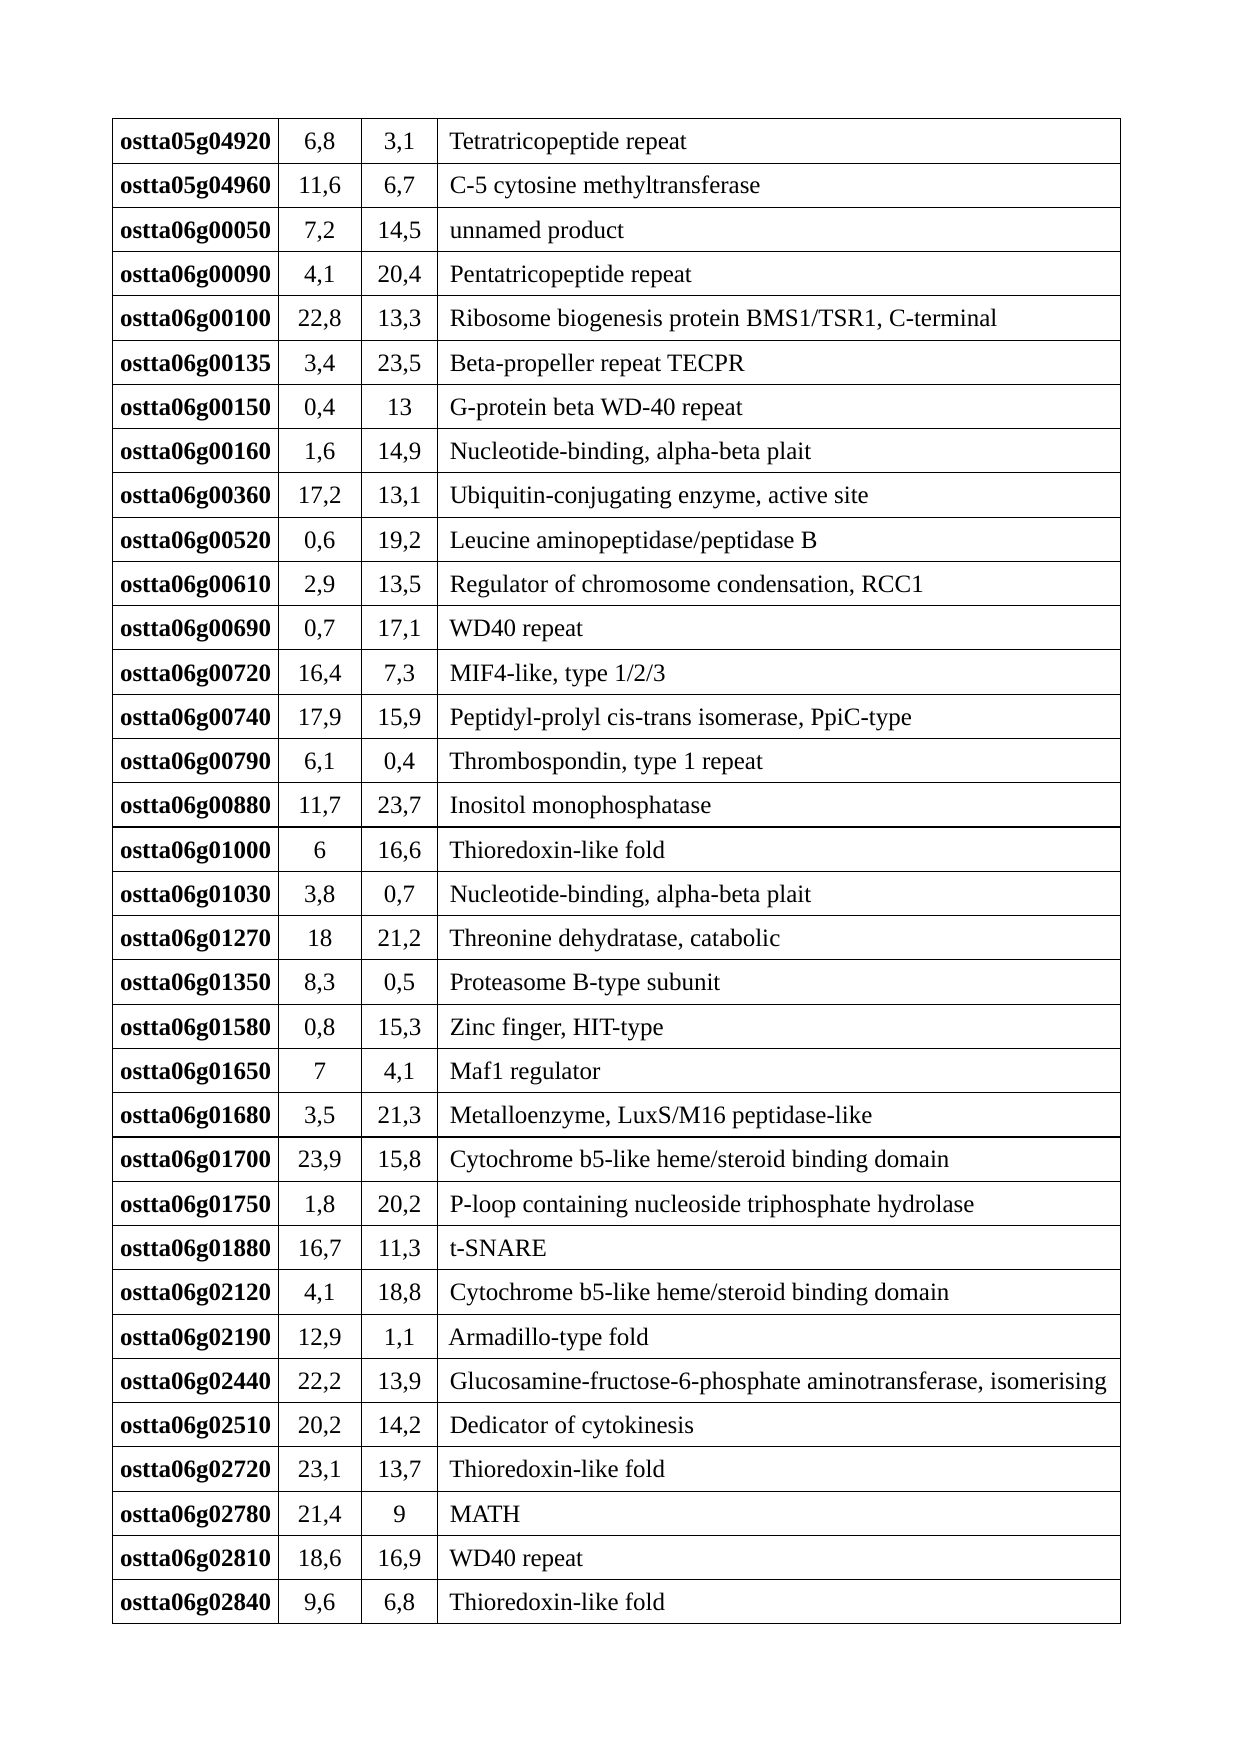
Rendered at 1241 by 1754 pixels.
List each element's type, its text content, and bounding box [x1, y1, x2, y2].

table_cell 0,5 [362, 960, 437, 1003]
table_cell 13,7 [362, 1447, 437, 1491]
table_cell Peptidyl-prolyl cis-trans isomerase, PpiC-type [438, 695, 1120, 738]
table_cell Ubiquitin-conjugating enzyme, active site [438, 473, 1120, 517]
table_cell ostta06g01580 [113, 1005, 278, 1048]
table_cell 23,9 [279, 1138, 361, 1181]
table_cell G-protein beta WD-40 repeat [438, 385, 1120, 428]
table_cell ostta06g00520 [113, 518, 278, 561]
table_cell 18 [279, 916, 361, 959]
table_cell 3,8 [279, 872, 361, 915]
table_cell 7,2 [279, 208, 361, 251]
table_cell 4,1 [279, 1270, 361, 1313]
table_cell Inositol monophosphatase [438, 783, 1120, 826]
table_cell WD40 repeat [438, 1536, 1120, 1579]
table_cell ostta06g00100 [113, 296, 278, 339]
table_cell 11,6 [279, 164, 361, 207]
table_cell 16,6 [362, 828, 437, 871]
table_cell 22,2 [279, 1359, 361, 1402]
table_cell Thioredoxin-like fold [438, 1580, 1120, 1623]
table_cell 6,7 [362, 164, 437, 207]
table_cell ostta06g00740 [113, 695, 278, 738]
table_cell ostta06g01650 [113, 1049, 278, 1092]
table_cell Proteasome B-type subunit [438, 960, 1120, 1003]
table_cell ostta06g00790 [113, 739, 278, 782]
table_cell 2,9 [279, 562, 361, 605]
table_cell Dedicator of cytokinesis [438, 1403, 1120, 1446]
table_cell 23,1 [279, 1447, 361, 1491]
table_cell 20,2 [279, 1403, 361, 1446]
table_cell 13,1 [362, 473, 437, 517]
table_cell 15,9 [362, 695, 437, 738]
table_cell ostta06g01270 [113, 916, 278, 959]
table_cell 8,3 [279, 960, 361, 1003]
table_cell Regulator of chromosome condensation, RCC1 [438, 562, 1120, 605]
table_cell 3,1 [362, 119, 437, 162]
table_cell ostta06g01700 [113, 1138, 278, 1181]
table_cell Leucine aminopeptidase/peptidase B [438, 518, 1120, 561]
table_cell 0,4 [279, 385, 361, 428]
table_cell t-SNARE [438, 1226, 1120, 1269]
table_cell 6,8 [279, 119, 361, 162]
table_cell Cytochrome b5-like heme/steroid binding domain [438, 1270, 1120, 1313]
table_cell 7 [279, 1049, 361, 1092]
table_cell ostta06g00090 [113, 252, 278, 295]
table_cell 20,2 [362, 1182, 437, 1225]
table_cell Maf1 regulator [438, 1049, 1120, 1092]
table_cell 6,8 [362, 1580, 437, 1623]
table_cell ostta06g00360 [113, 473, 278, 517]
table_cell 3,5 [279, 1093, 361, 1136]
table_cell 14,5 [362, 208, 437, 251]
table_cell 1,6 [279, 429, 361, 472]
table_cell ostta06g01000 [113, 828, 278, 871]
table_cell 6 [279, 828, 361, 871]
table_cell Glucosamine-fructose-6-phosphate aminotransferase, isomerising [438, 1359, 1120, 1402]
table_cell Thrombospondin, type 1 repeat [438, 739, 1120, 782]
table_cell 19,2 [362, 518, 437, 561]
table_cell ostta06g02510 [113, 1403, 278, 1446]
table_cell Nucleotide-binding, alpha-beta plait [438, 429, 1120, 472]
table_cell 17,9 [279, 695, 361, 738]
table_cell 13,3 [362, 296, 437, 339]
table_cell 17,2 [279, 473, 361, 517]
table_cell Thioredoxin-like fold [438, 1447, 1120, 1491]
table_cell 16,9 [362, 1536, 437, 1579]
table_cell ostta06g00690 [113, 606, 278, 649]
table_cell Pentatricopeptide repeat [438, 252, 1120, 295]
table_cell 6,1 [279, 739, 361, 782]
table_cell 0,6 [279, 518, 361, 561]
table_cell 16,4 [279, 650, 361, 694]
table_cell ostta06g00160 [113, 429, 278, 472]
table_cell 13,9 [362, 1359, 437, 1402]
table_cell ostta06g02120 [113, 1270, 278, 1313]
table_cell 23,5 [362, 341, 437, 384]
table_cell ostta06g02840 [113, 1580, 278, 1623]
table_cell 0,4 [362, 739, 437, 782]
table_cell 22,8 [279, 296, 361, 339]
table_cell ostta05g04920 [113, 119, 278, 162]
table_cell ostta06g01350 [113, 960, 278, 1003]
table_cell ostta06g02440 [113, 1359, 278, 1402]
table_cell 21,2 [362, 916, 437, 959]
table_cell ostta06g02190 [113, 1315, 278, 1358]
table_cell 7,3 [362, 650, 437, 694]
table_cell 3,4 [279, 341, 361, 384]
table_cell ostta06g01880 [113, 1226, 278, 1269]
table_cell 14,2 [362, 1403, 437, 1446]
table_cell ostta06g02720 [113, 1447, 278, 1491]
table_cell ostta06g00610 [113, 562, 278, 605]
table_cell Tetratricopeptide repeat [438, 119, 1120, 162]
table_cell ostta06g00720 [113, 650, 278, 694]
table_cell 18,8 [362, 1270, 437, 1313]
table_cell 4,1 [279, 252, 361, 295]
table_cell 17,1 [362, 606, 437, 649]
table_cell Beta-propeller repeat TECPR [438, 341, 1120, 384]
table_cell 13 [362, 385, 437, 428]
table_cell 13,5 [362, 562, 437, 605]
table_cell ostta06g02810 [113, 1536, 278, 1579]
table_cell ostta06g00150 [113, 385, 278, 428]
table_cell 11,7 [279, 783, 361, 826]
table_cell Cytochrome b5-like heme/steroid binding domain [438, 1138, 1120, 1181]
table_cell 0,7 [279, 606, 361, 649]
table_cell ostta06g01680 [113, 1093, 278, 1136]
table_cell unnamed product [438, 208, 1120, 251]
table_cell 0,8 [279, 1005, 361, 1048]
table_cell Threonine dehydratase, catabolic [438, 916, 1120, 959]
table_cell 9,6 [279, 1580, 361, 1623]
table_cell 15,3 [362, 1005, 437, 1048]
table_cell 12,9 [279, 1315, 361, 1358]
table_cell 14,9 [362, 429, 437, 472]
table_cell 1,1 [362, 1315, 437, 1358]
table_cell MIF4-like, type 1/2/3 [438, 650, 1120, 694]
table_cell P-loop containing nucleoside triphosphate hydrolase [438, 1182, 1120, 1225]
table_cell 16,7 [279, 1226, 361, 1269]
table_cell WD40 repeat [438, 606, 1120, 649]
table_cell 20,4 [362, 252, 437, 295]
table_cell ostta06g02780 [113, 1492, 278, 1535]
table_cell 18,6 [279, 1536, 361, 1579]
table_cell 15,8 [362, 1138, 437, 1181]
table_cell ostta05g04960 [113, 164, 278, 207]
table_cell 11,3 [362, 1226, 437, 1269]
table_cell ostta06g00135 [113, 341, 278, 384]
table_cell MATH [438, 1492, 1120, 1535]
table_cell ostta06g00880 [113, 783, 278, 826]
table_cell Zinc finger, HIT-type [438, 1005, 1120, 1048]
table_cell 1,8 [279, 1182, 361, 1225]
table_cell Ribosome biogenesis protein BMS1/TSR1, C-terminal [438, 296, 1120, 339]
table_cell 9 [362, 1492, 437, 1535]
table_cell 0,7 [362, 872, 437, 915]
table_cell Metalloenzyme, LuxS/M16 peptidase-like [438, 1093, 1120, 1136]
table_cell C-5 cytosine methyltransferase [438, 164, 1120, 207]
table_cell ostta06g00050 [113, 208, 278, 251]
table_cell 21,3 [362, 1093, 437, 1136]
table_cell Nucleotide-binding, alpha-beta plait [438, 872, 1120, 915]
table_cell ostta06g01030 [113, 872, 278, 915]
table_cell 21,4 [279, 1492, 361, 1535]
table_cell Thioredoxin-like fold [438, 828, 1120, 871]
table_cell ostta06g01750 [113, 1182, 278, 1225]
table_cell 4,1 [362, 1049, 437, 1092]
table_cell Armadillo-type fold [438, 1315, 1120, 1358]
table_cell 23,7 [362, 783, 437, 826]
